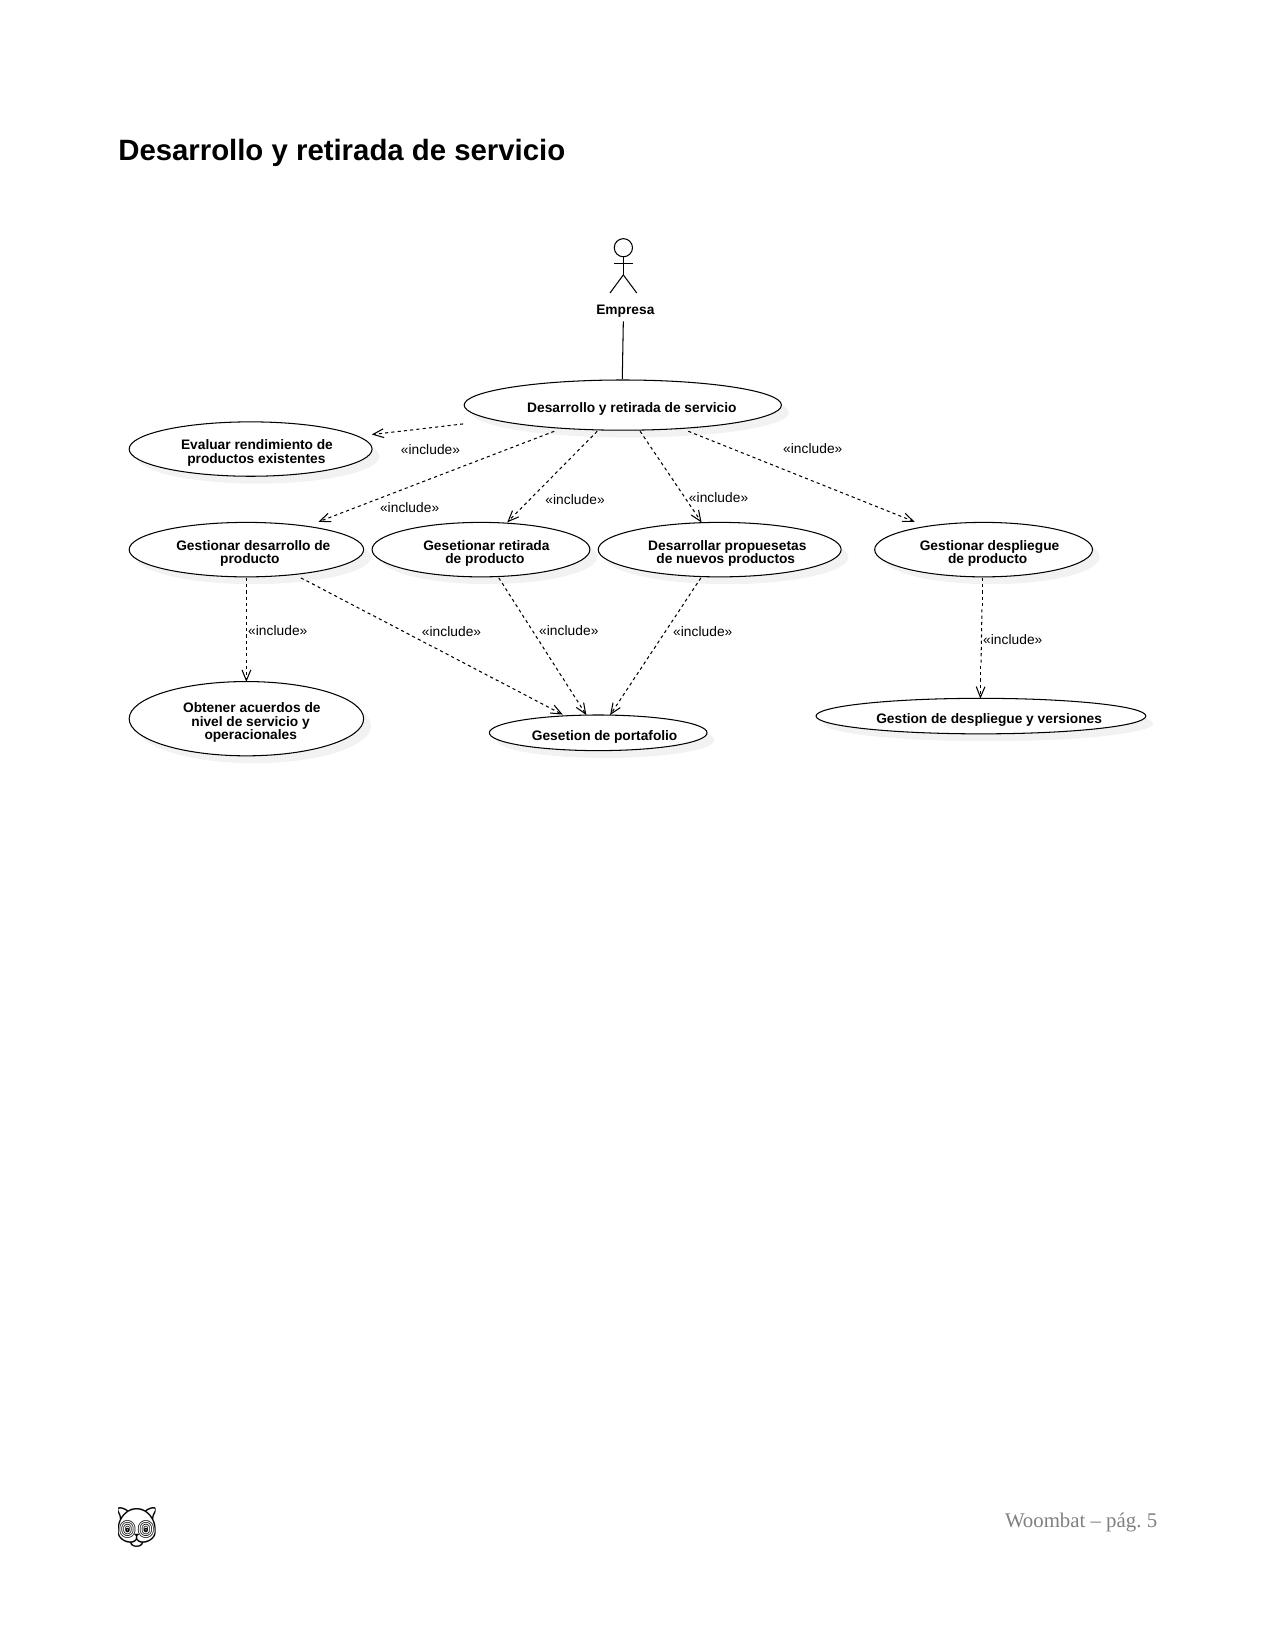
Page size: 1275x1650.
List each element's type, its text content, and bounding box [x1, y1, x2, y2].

subtitle Desarrollo y retirada de servicio [118, 133, 1157, 166]
picture [118, 1507, 156, 1547]
